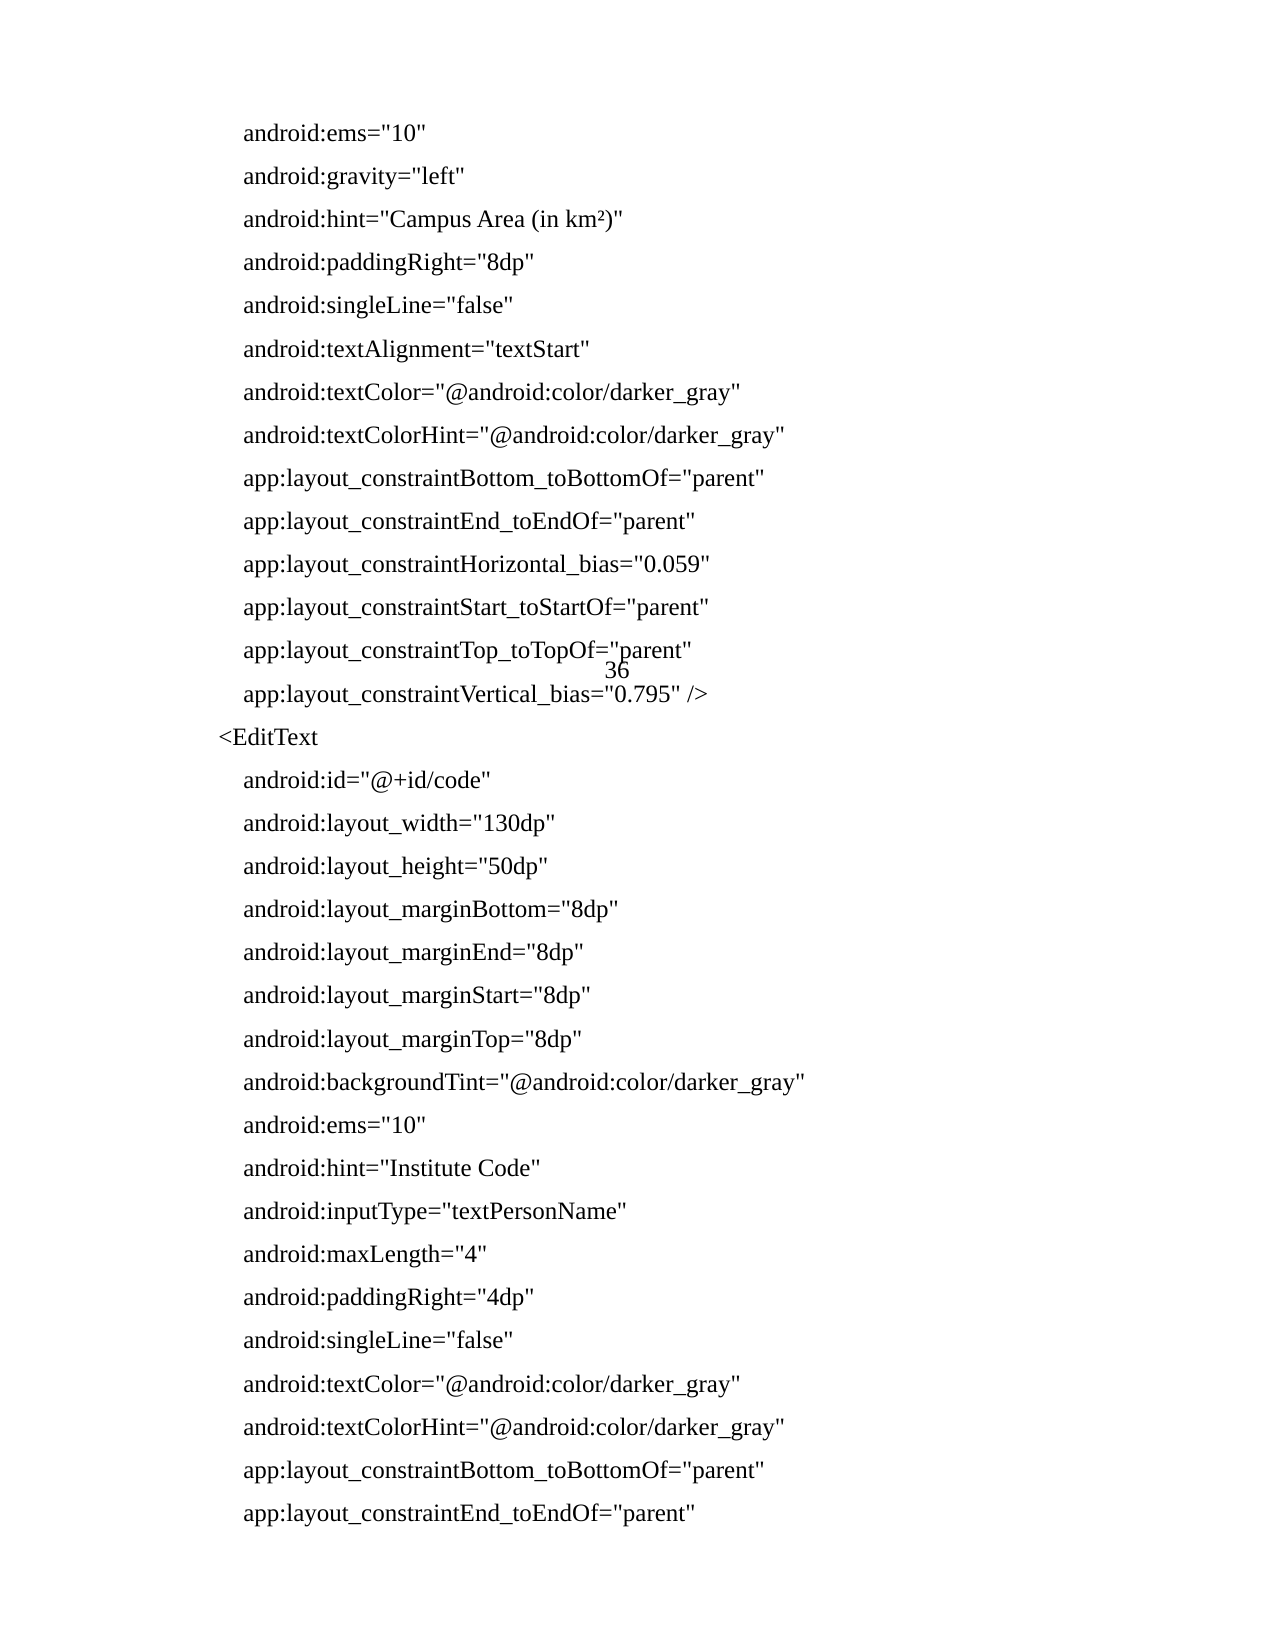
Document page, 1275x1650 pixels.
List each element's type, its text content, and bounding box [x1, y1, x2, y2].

text android:textColorHint="@android:color/darker_gray" [193, 1412, 1157, 1441]
text android:layout_height="50dp" [193, 851, 1157, 880]
text android:textColor="@android:color/darker_gray" [193, 377, 1157, 406]
text android:textColor="@android:color/darker_gray" [193, 1369, 1157, 1397]
text app:layout_constraintBottom_toBottomOf="parent" [193, 463, 1157, 492]
text android:paddingRight="8dp" [193, 247, 1157, 276]
text android:layout_marginStart="8dp" [193, 981, 1157, 1009]
text android:hint="Campus Area (in km²)" [193, 204, 1157, 233]
text app:layout_constraintEnd_toEndOf="parent" [193, 506, 1157, 535]
text android:paddingRight="4dp" [193, 1282, 1157, 1311]
text app:layout_constraintEnd_toEndOf="parent" [193, 1498, 1157, 1527]
text android:singleLine="false" [193, 291, 1157, 319]
text android:maxLength="4" [193, 1239, 1157, 1268]
text android:inputType="textPersonName" [193, 1196, 1157, 1225]
text app:layout_constraintHorizontal_bias="0.059" [193, 549, 1157, 578]
text android:layout_marginBottom="8dp" [193, 894, 1157, 923]
text android:layout_marginTop="8dp" [193, 1024, 1157, 1052]
text android:layout_marginEnd="8dp" [193, 937, 1157, 966]
text android:gravity="left" [193, 161, 1157, 190]
text app:layout_constraintVertical_bias="0.795" /> [193, 679, 1157, 707]
text app:layout_constraintTop_toTopOf="parent" [193, 636, 1157, 664]
text android:ems="10" [193, 118, 1157, 147]
text android:id="@+id/code" [193, 765, 1157, 794]
text android:textColorHint="@android:color/darker_gray" [193, 420, 1157, 449]
text android:ems="10" [193, 1110, 1157, 1139]
text app:layout_constraintStart_toStartOf="parent" [193, 592, 1157, 621]
text android:backgroundTint="@android:color/darker_gray" [193, 1067, 1157, 1096]
text android:textAlignment="textStart" [193, 334, 1157, 362]
text app:layout_constraintBottom_toBottomOf="parent" [193, 1455, 1157, 1484]
text android:layout_width="130dp" [193, 808, 1157, 837]
text android:singleLine="false" [193, 1326, 1157, 1354]
text android:hint="Institute Code" [193, 1153, 1157, 1182]
text <EditText [193, 722, 1157, 751]
